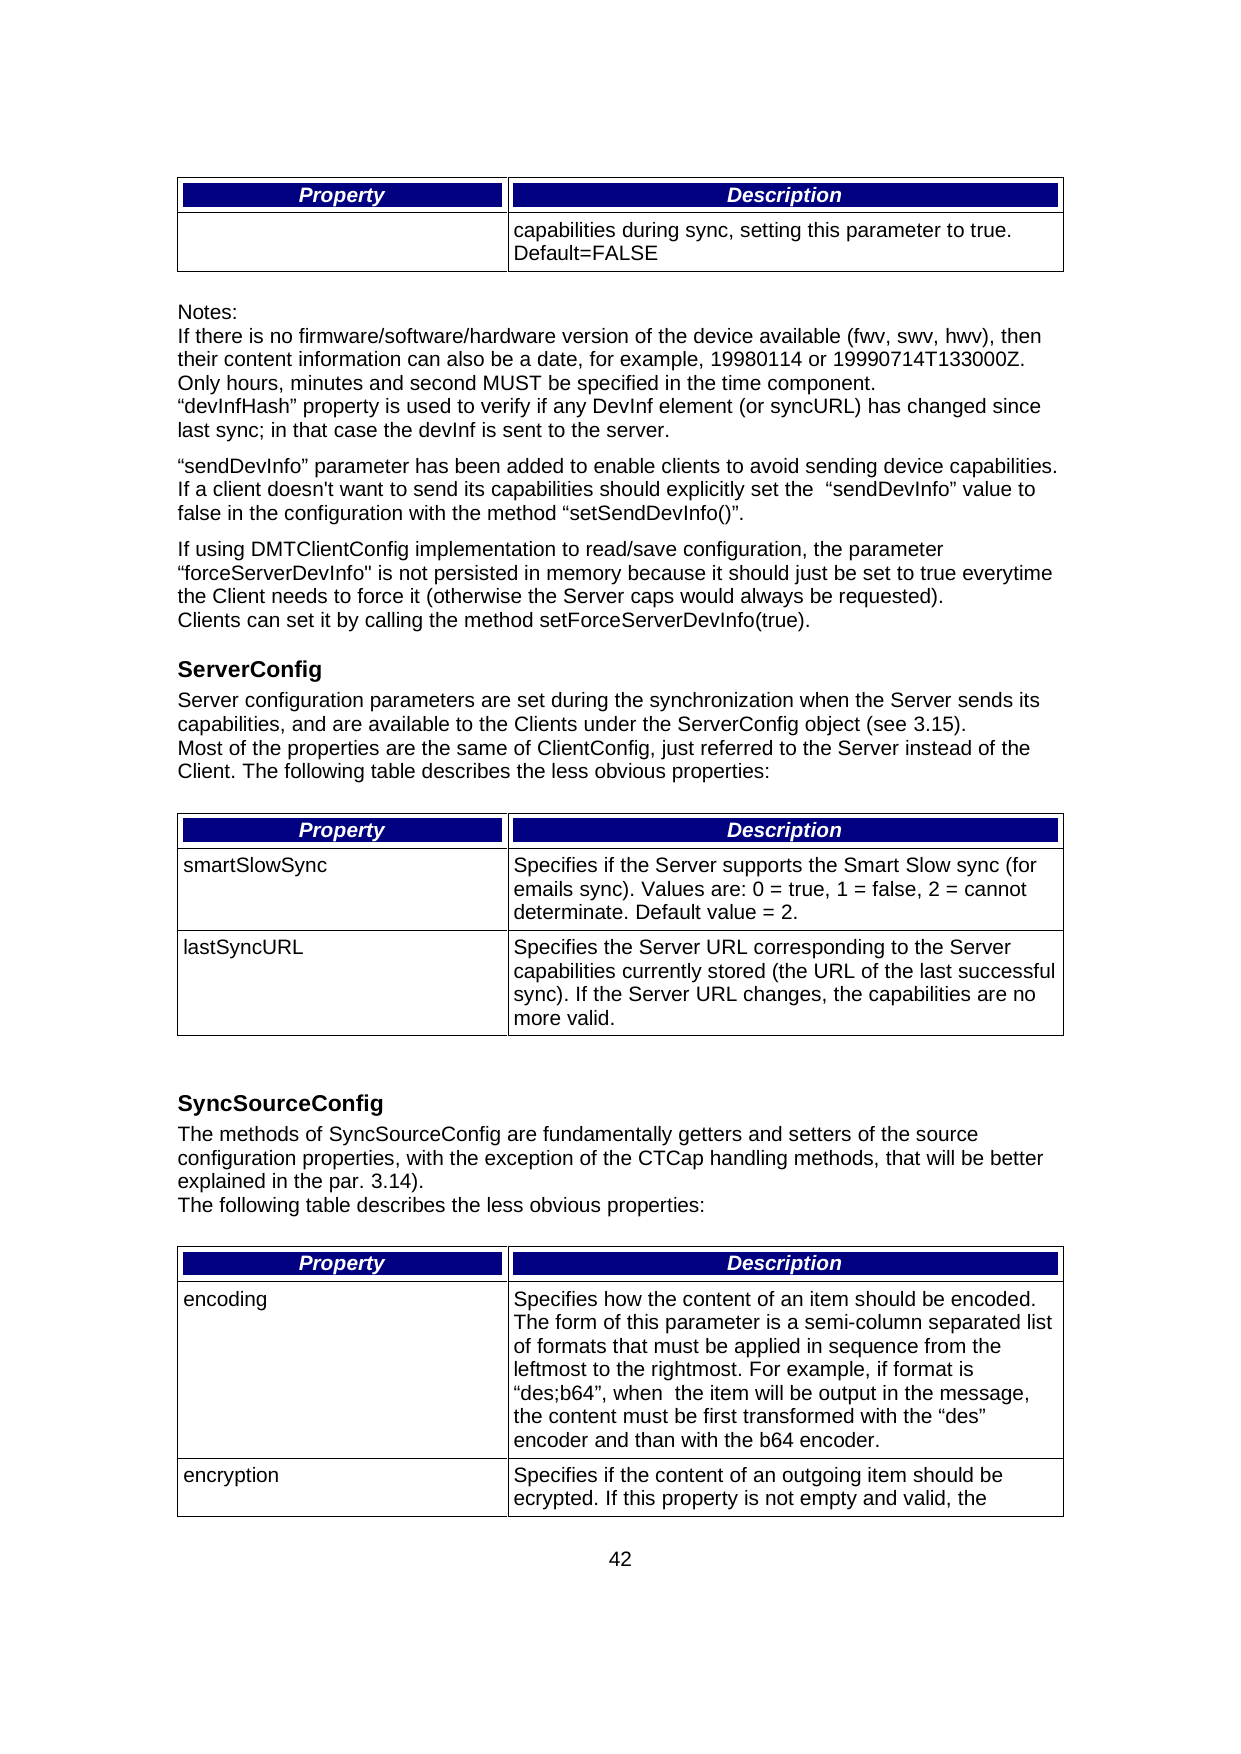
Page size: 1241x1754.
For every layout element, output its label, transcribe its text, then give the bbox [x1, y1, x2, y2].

table_cell lastSyncURL [178, 931, 507, 1035]
text The methods of SyncSourceConfig are fundamentally getters and setters of the source configuration properties, with the exception of the CTCap handling methods, that will be better explained in the par. 3.14). [177, 1122, 1063, 1193]
table_header Property [178, 814, 507, 848]
table_cell Specifies how the content of an item should be encoded. The form of this parameter is a semi-column separated list of formats that must be applied in sequence from the leftmost to the rightmost. For example, if format is “des;b64”, when the item will be output in the message, the content must be first transformed with the “des” encoder and than with the b64 encoder. [509, 1282, 1063, 1458]
table_header Description [509, 178, 1063, 212]
table_cell encryption [178, 1459, 507, 1516]
subtitle SyncSourceConfig [177, 1090, 1063, 1116]
text “sendDevInfo” parameter has been added to enable clients to avoid sending device capabilities. If a client doesn't want to send its capabilities should explicitly set the “sendDevInfo” value to false in the configuration with the method “setSendDevInfo()”. [177, 454, 1063, 525]
table_cell capabilities during sync, setting this parameter to true. Default=FALSE [509, 213, 1063, 271]
table_cell [178, 213, 507, 271]
subtitle ServerConfig [177, 657, 1063, 683]
text If using DMTClientConfig implementation to read/save configuration, the parameter “forceServerDevInfo" is not persisted in memory because it should just be set to true everytime the Client needs to force it (otherwise the Server caps would always be requested). Clients can set it by calling the method setForceServerDevInfo(true). [177, 537, 1063, 632]
text Server configuration parameters are set during the synchronization when the Server sends its capabilities, and are available to the Clients under the ServerConfig object (see 3.15). [177, 689, 1063, 736]
table_cell Specifies if the content of an outgoing item should be ecrypted. If this property is not empty and valid, the [509, 1459, 1063, 1516]
table_cell Specifies if the Server supports the Smart Slow sync (for emails sync). Values are: 0 = true, 1 = false, 2 = cannot determinate. Default value = 2. [509, 849, 1063, 930]
table_cell Specifies the Server URL corresponding to the Server capabilities currently stored (the URL of the last successful sync). If the Server URL changes, the capabilities are no more valid. [509, 931, 1063, 1035]
table_cell smartSlowSync [178, 849, 507, 930]
table_header Property [178, 178, 507, 212]
table_header Description [509, 814, 1063, 848]
text Most of the properties are the same of ClientConfig, just referred to the Server instead of the Client. The following table describes the less obvious properties: [177, 736, 1063, 783]
text The following table describes the less obvious properties: [177, 1193, 1063, 1217]
table_header Property [178, 1247, 507, 1281]
table_cell encoding [178, 1282, 507, 1458]
table_header Description [509, 1247, 1063, 1281]
text Notes: If there is no firmware/software/hardware version of the device available (fwv, swv, hwv), then their content information can also be a date, for example, 19980114 or 19990714T133000Z. Only hours, minutes and second MUST be specified in the time component. “devInfHash” property is used to verify if any DevInf element (or syncURL) has changed since last sync; in that case the devInf is sent to the server. [177, 301, 1063, 442]
